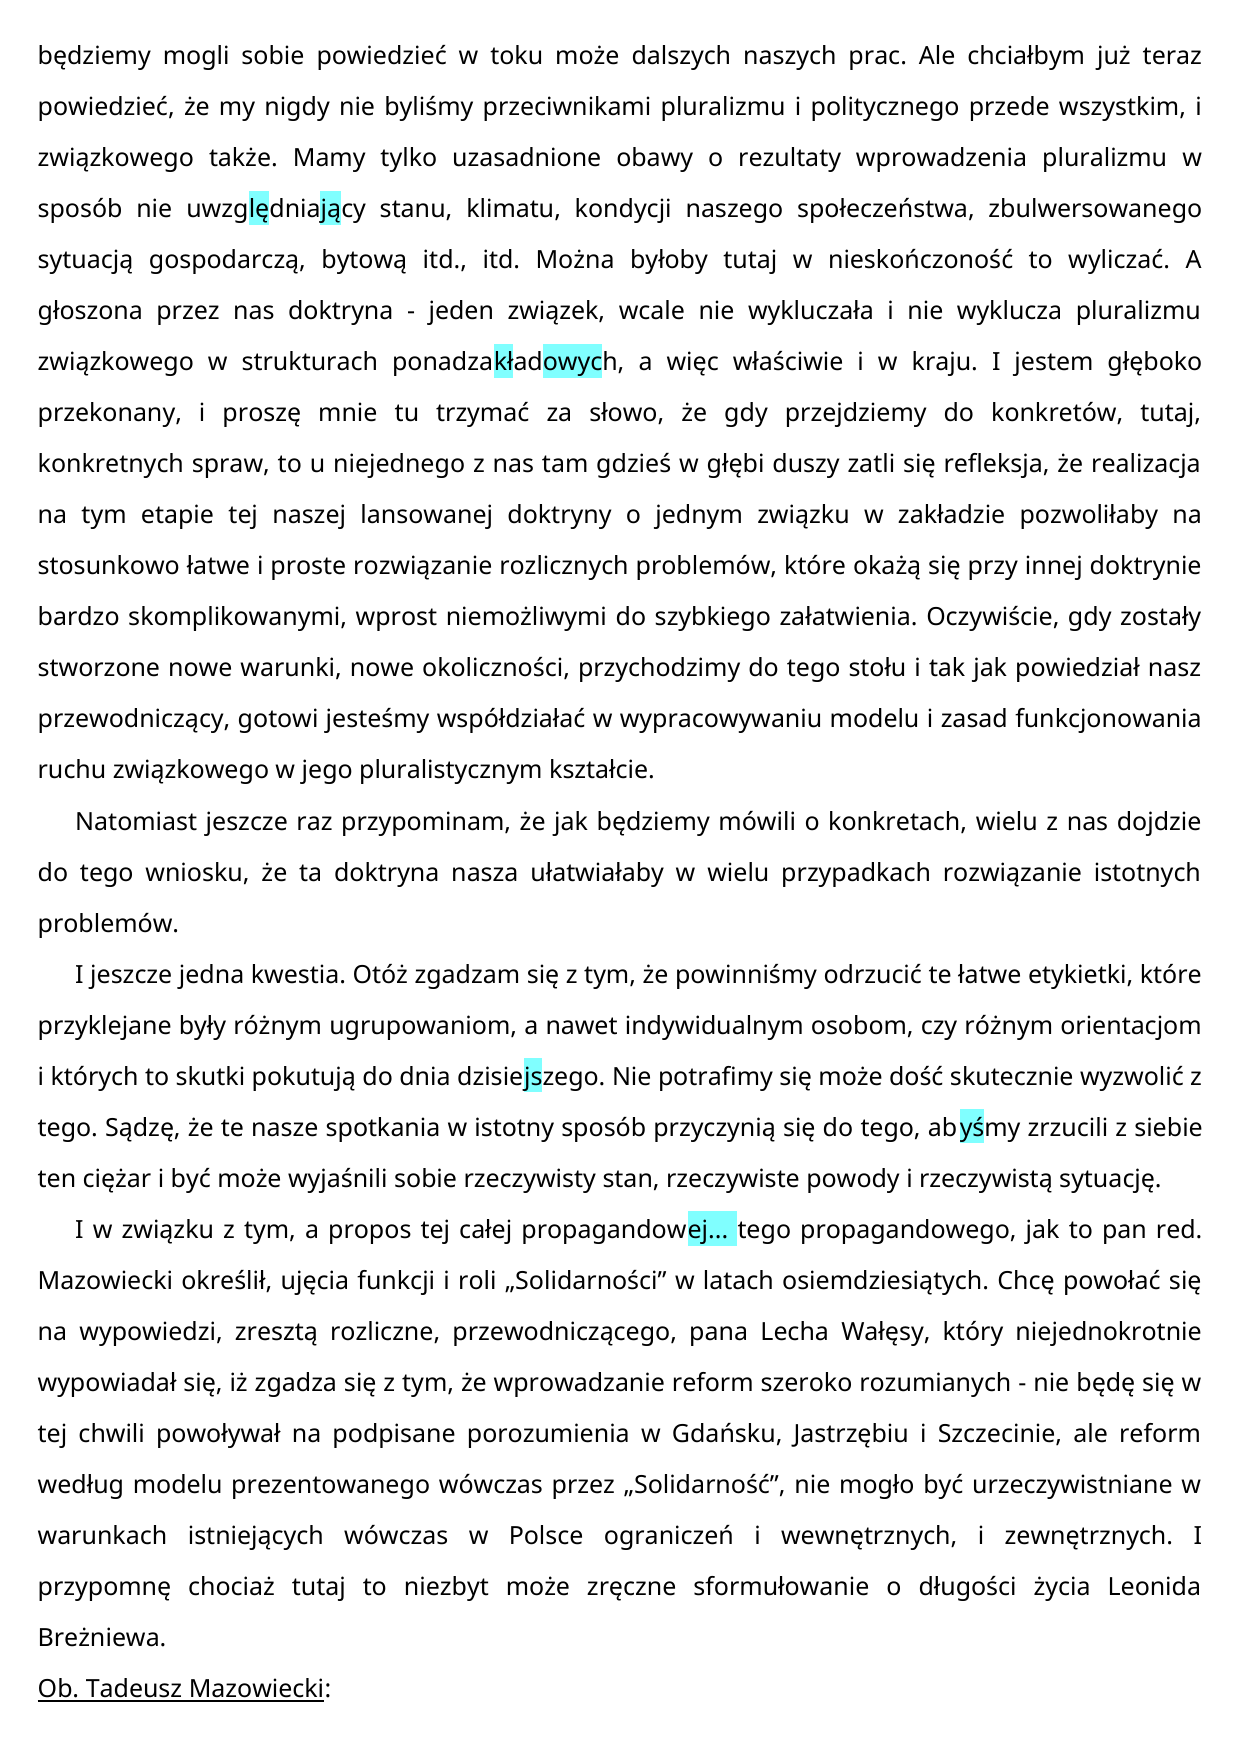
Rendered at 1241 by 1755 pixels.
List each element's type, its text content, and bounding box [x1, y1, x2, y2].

text I w związku z tym, a propos tej całej propagandowej... tego propagandowego, jak to pan red. Mazowiecki określił, ujęcia funkcji i roli „Solidarności” w latach osiemdziesiątych. Chcę powołać się na wypowiedzi, zresztą rozliczne, przewodniczącego, pana Lecha Wałęsy, który niejednokrotnie wypowiadał się, iż zgadza się z tym, że wprowadzanie reform szeroko rozumianych - nie będę się w tej chwili powoływał na podpisane porozumienia w Gdańsku, Jastrzębiu i Szczecinie, ale reform według modelu prezentowanego wówczas przez „Solidarność”, nie mogło być urzeczywistniane w warunkach istniejących wówczas w Polsce ograniczeń i wewnętrznych, i zewnętrznych. I przypomnę chociaż tutaj to niezbyt może zręczne sformułowanie o długości życia Leonida Breżniewa. [37, 1211, 1203, 1654]
text Ob. Tadeusz Mazowiecki: [37, 1671, 1203, 1705]
text Natomiast jeszcze raz przypominam, że jak będziemy mówili o konkretach, wielu z nas dojdzie do tego wniosku, że ta doktryna nasza ułatwiałaby w wielu przypadkach rozwiązanie istotnych problemów. [37, 803, 1203, 939]
text I jeszcze jedna kwestia. Otóż zgadzam się z tym, że powinniśmy odrzucić te łatwe etykietki, które przyklejane były różnym ugrupowaniom, a nawet indywidualnym osobom, czy różnym orientacjom i których to skutki pokutują do dnia dzisiejszego. Nie potrafimy się może dość skutecznie wyzwolić z tego. Sądzę, że te nasze spotkania w istotny sposób przyczynią się do tego, abyśmy zrzucili z siebie ten ciężar i być może wyjaśnili sobie rzeczywisty stan, rzeczywiste powody i rzeczywistą sytuację. [37, 956, 1203, 1194]
text będziemy mogli sobie powiedzieć w toku może dalszych naszych prac. Ale chciałbym już teraz powiedzieć, że my nigdy nie byliśmy przeciwnikami pluralizmu i politycznego przede wszystkim, i związkowego także. Mamy tylko uzasadnione obawy o rezultaty wprowadzenia pluralizmu w sposób nie uwzględniający stanu, klimatu, kondycji naszego społeczeństwa, zbulwersowanego sytuacją gospodarczą, bytową itd., itd. Można byłoby tutaj w nieskończoność to wyliczać. A głoszona przez nas doktryna - jeden związek, wcale nie wykluczała i nie wyklucza pluralizmu związkowego w strukturach ponadzakładowych, a więc właściwie i w kraju. I jestem głęboko przekonany, i proszę mnie tu trzymać za słowo, że gdy przejdziemy do konkretów, tutaj, konkretnych spraw, to u niejednego z nas tam gdzieś w głębi duszy zatli się refleksja, że realizacja na tym etapie tej naszej lansowanej doktryny o jednym związku w zakładzie pozwoliłaby na stosunkowo łatwe i proste rozwiązanie rozlicznych problemów, które okażą się przy innej doktrynie bardzo skomplikowanymi, wprost niemożliwymi do szybkiego załatwienia. Oczywiście, gdy zostały stworzone nowe warunki, nowe okoliczności, przychodzimy do tego stołu i tak jak powiedział nasz przewodniczący, gotowi jesteśmy współdziałać w wypracowywaniu modelu i zasad funkcjonowania ruchu związkowego w jego pluralistycznym kształcie. [37, 37, 1203, 786]
